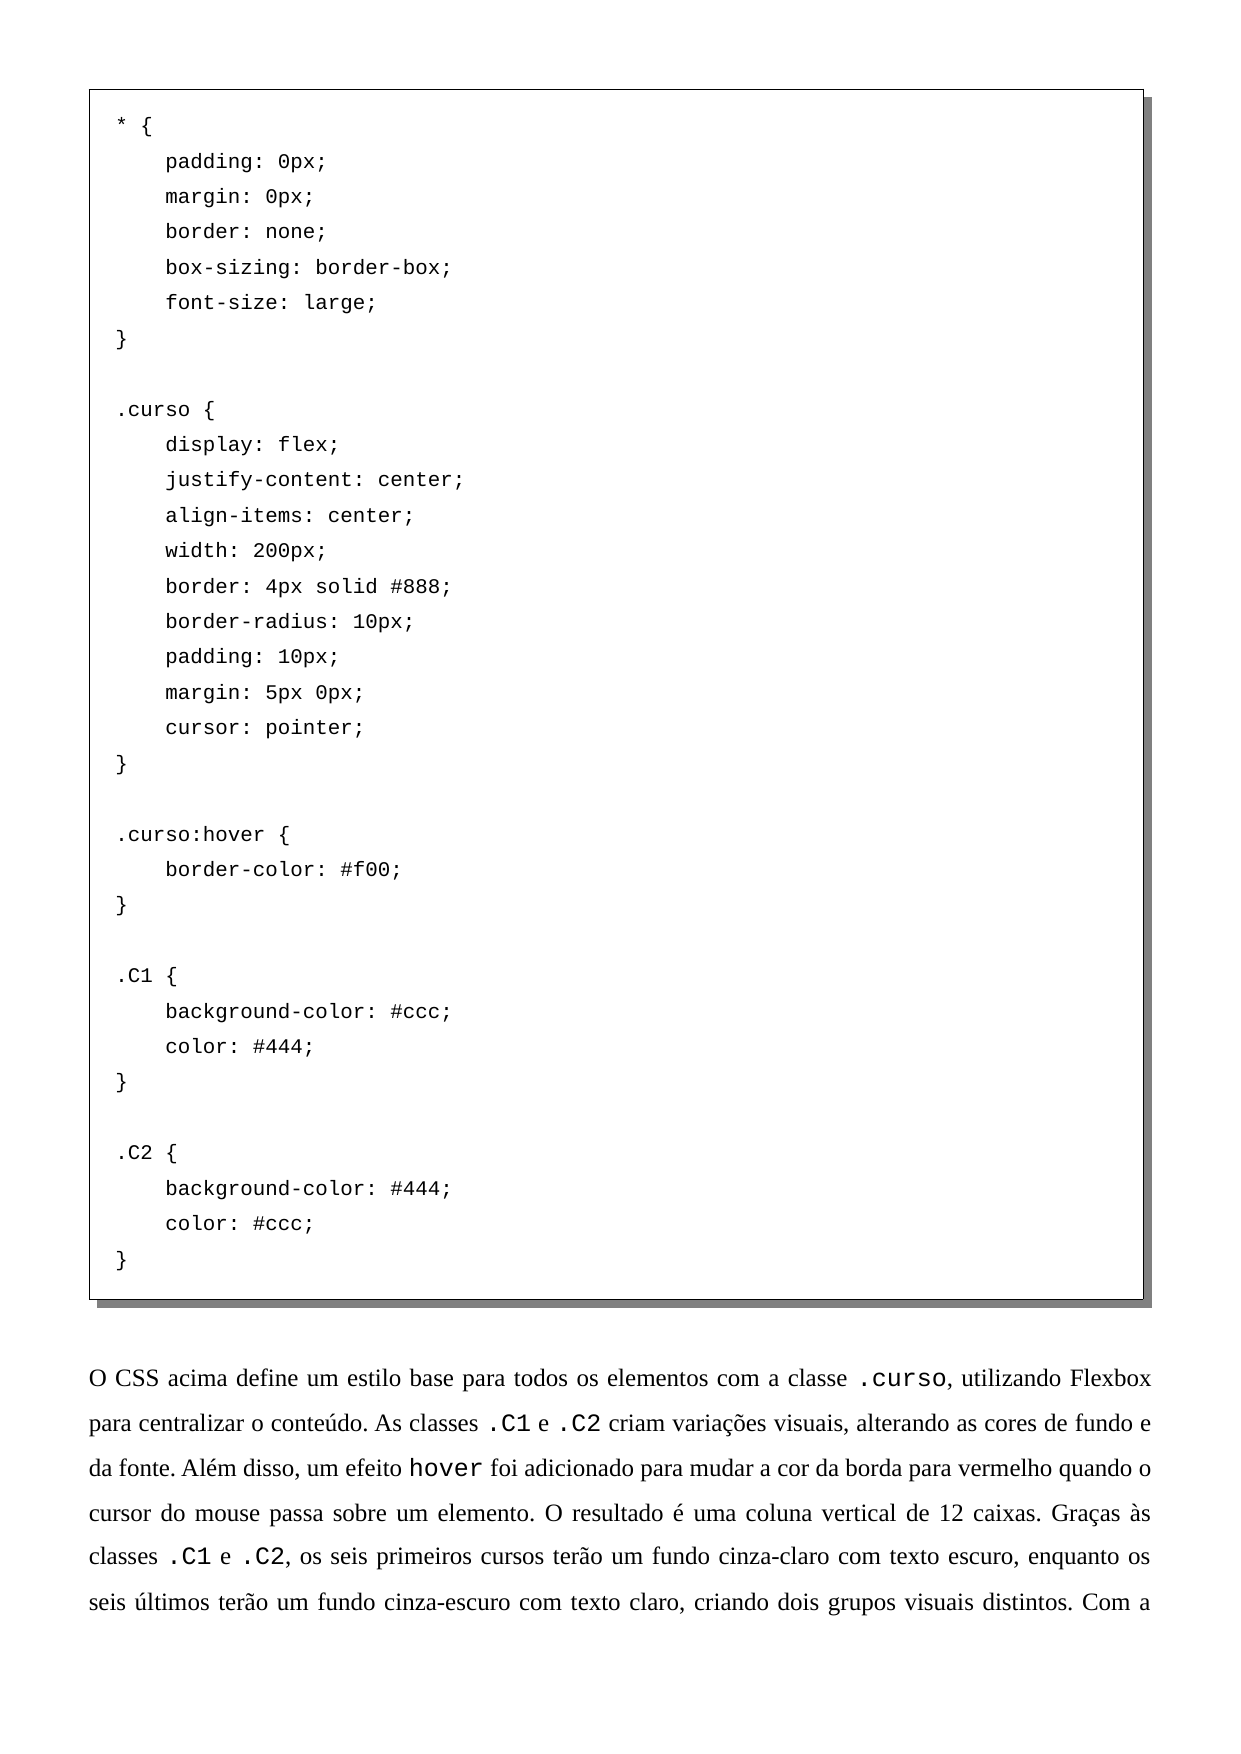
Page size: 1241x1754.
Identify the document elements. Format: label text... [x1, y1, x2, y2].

text display: flex; [90, 407, 1143, 443]
text } [90, 1045, 1143, 1095]
text border-color: #f00; [90, 832, 1143, 868]
text font-size: large; [90, 266, 1143, 301]
text background-color: #444; [90, 1151, 1143, 1186]
text border-radius: 10px; [90, 584, 1143, 620]
text color: #444; [90, 1009, 1143, 1045]
text * { [90, 90, 1143, 124]
text .curso:hover { [90, 797, 1143, 832]
text } [90, 868, 1143, 918]
text padding: 10px; [90, 620, 1143, 655]
text box-sizing: border-box; [90, 230, 1143, 266]
text padding: 0px; [90, 124, 1143, 159]
text .C1 { [90, 938, 1143, 974]
text justify-content: center; [90, 443, 1143, 478]
text } [90, 726, 1143, 776]
text background-color: #ccc; [90, 974, 1143, 1009]
text border: 4px solid #888; [90, 549, 1143, 584]
text O CSS acima define um estilo base para todos os elementos com a classe .curso, utilizando Flexbox para centralizar o conteúdo. As classes .C1 e .C2 criam variações visuais, alterando as cores de fundo e da fonte. Além disso, um efeito hover foi adicionado para mudar a cor da borda para vermelho quando o cursor do mouse passa sobre um elemento. O resultado é uma coluna vertical de 12 caixas. Graças às classes .C1 e .C2, os seis primeiros cursos terão um fundo cinza-claro com texto escuro, enquanto os seis últimos terão um fundo cinza-escuro com texto claro, criando dois grupos visuais distintos. Com a [88, 1363, 1152, 1615]
text cursor: pointer; [90, 691, 1143, 726]
text } [90, 1222, 1143, 1299]
text margin: 5px 0px; [90, 655, 1143, 691]
text border: none; [90, 195, 1143, 230]
text .C2 { [90, 1116, 1143, 1151]
text color: #ccc; [90, 1186, 1143, 1222]
text margin: 0px; [90, 159, 1143, 195]
text .curso { [90, 372, 1143, 407]
text width: 200px; [90, 513, 1143, 549]
text align-items: center; [90, 478, 1143, 513]
text } [90, 301, 1143, 351]
